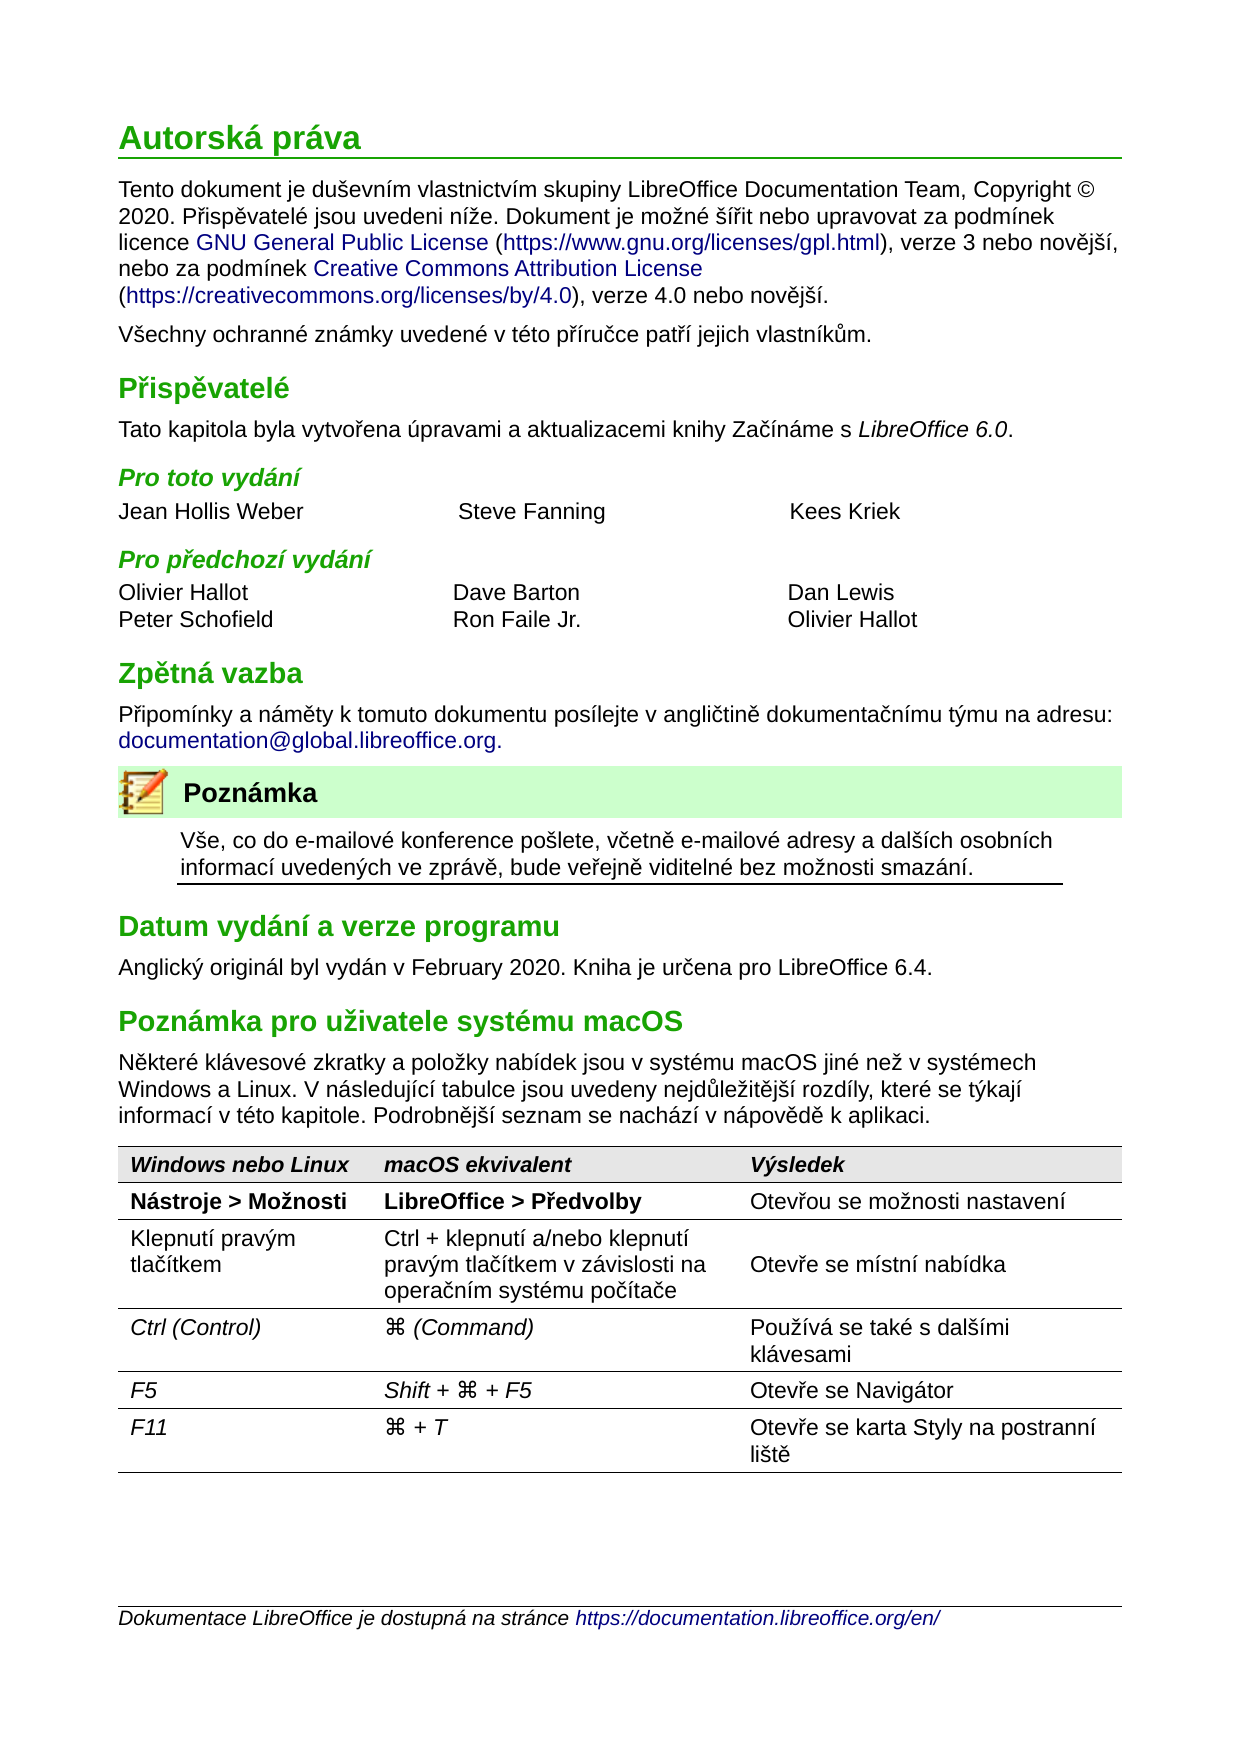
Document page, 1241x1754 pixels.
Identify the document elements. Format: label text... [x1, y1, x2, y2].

table_header Olivier Hallot [118, 579, 453, 606]
table_cell ⌘ + T [372, 1409, 738, 1472]
table_cell Shift + ⌘ + F5 [372, 1372, 738, 1408]
table_cell Ron Faile Jr. [453, 606, 787, 632]
table_header Windows nebo Linux [118, 1147, 372, 1182]
text Tento dokument je duševním vlastnictvím skupiny LibreOffice Documentation Team, Copyright © 2020. Přispěvatelé jsou uvedeni níže. Dokument je možné šířit nebo upravovat za podmínek licence GNU General Public License (https://www.gnu.org/licenses/gpl.html), verze 3 nebo novější, nebo za podmínek Creative Commons Attribution License (https://creativecommons.org/licenses/by/4.0), verze 4.0 nebo novější. [118, 176, 1122, 308]
subtitle Pro předchozí vydání [118, 544, 1122, 573]
table_cell Peter Schofield [118, 606, 453, 632]
text Anglický originál byl vydán v únoru 2020. Kniha je určena pro LibreOffice 6.4. [118, 954, 1122, 980]
table_cell ⌘ (Command) [372, 1309, 738, 1371]
table_cell Otevře se místní nabídka [738, 1220, 1122, 1308]
table_cell Ctrl (Control) [118, 1309, 372, 1371]
table_cell Otevře se karta Styly na postranní liště [738, 1409, 1122, 1472]
table_cell Otevřou se možnosti nastavení [738, 1183, 1122, 1219]
table_cell Ctrl + klepnutí a/nebo klepnutí pravým tlačítkem v závislosti na operačním systému počítače [372, 1220, 738, 1308]
text Některé klávesové zkratky a položky nabídek jsou v systému macOS jiné než v systémech Windows a Linux. V následující tabulce jsou uvedeny nejdůležitější rozdíly, které se týkají informací v této kapitole. Podrobnější seznam se nachází v nápovědě k aplikaci. [118, 1049, 1122, 1128]
table_cell F5 [118, 1372, 372, 1408]
table_cell LibreOffice > Předvolby [372, 1183, 738, 1219]
text Tato kapitola byla vytvořena úpravami a aktualizacemi knihy Začínáme s LibreOffice 6.0. [118, 416, 1122, 442]
table_cell Nástroje > Možnosti [118, 1183, 372, 1219]
subtitle Poznámka pro uživatele systému macOS [118, 1004, 1122, 1037]
table_header Kees Kriek [789, 498, 1122, 524]
subtitle Autorská práva [118, 118, 1122, 157]
text Připomínky a náměty k tomuto dokumentu posílejte v angličtině dokumentačnímu týmu na adresu: documentation@global.libreoffice.org. [118, 701, 1122, 754]
text Všechny ochranné známky uvedené v této příručce patří jejich vlastníkům. [118, 321, 1122, 347]
table_cell F11 [118, 1409, 372, 1472]
table_cell Používá se také s dalšími klávesami [738, 1309, 1122, 1371]
table_header Steve Fanning [458, 498, 789, 524]
table_header Jean Hollis Weber [118, 498, 458, 524]
table_header Výsledek [738, 1147, 1122, 1182]
subtitle Zpětná vazba [118, 656, 1122, 689]
table_header macOS ekvivalent [372, 1147, 738, 1182]
table_header Dave Barton [453, 579, 787, 606]
subtitle Pro toto vydání [118, 463, 1122, 492]
table_cell Klepnutí pravým tlačítkem [118, 1220, 372, 1308]
subtitle Datum vydání a verze programu [118, 909, 1122, 942]
table_header Dan Lewis [788, 579, 1122, 606]
subtitle Poznámka [118, 766, 1122, 818]
text Vše, co do e-mailové konference pošlete, včetně e-mailové adresy a dalších osobních informací uvedených ve zprávě, bude veřejně viditelné bez možnosti smazání. [177, 824, 1063, 883]
subtitle Přispěvatelé [118, 371, 1122, 404]
picture [119, 767, 170, 818]
table_cell Olivier Hallot [788, 606, 1122, 632]
table_cell Otevře se Navigátor [738, 1372, 1122, 1408]
